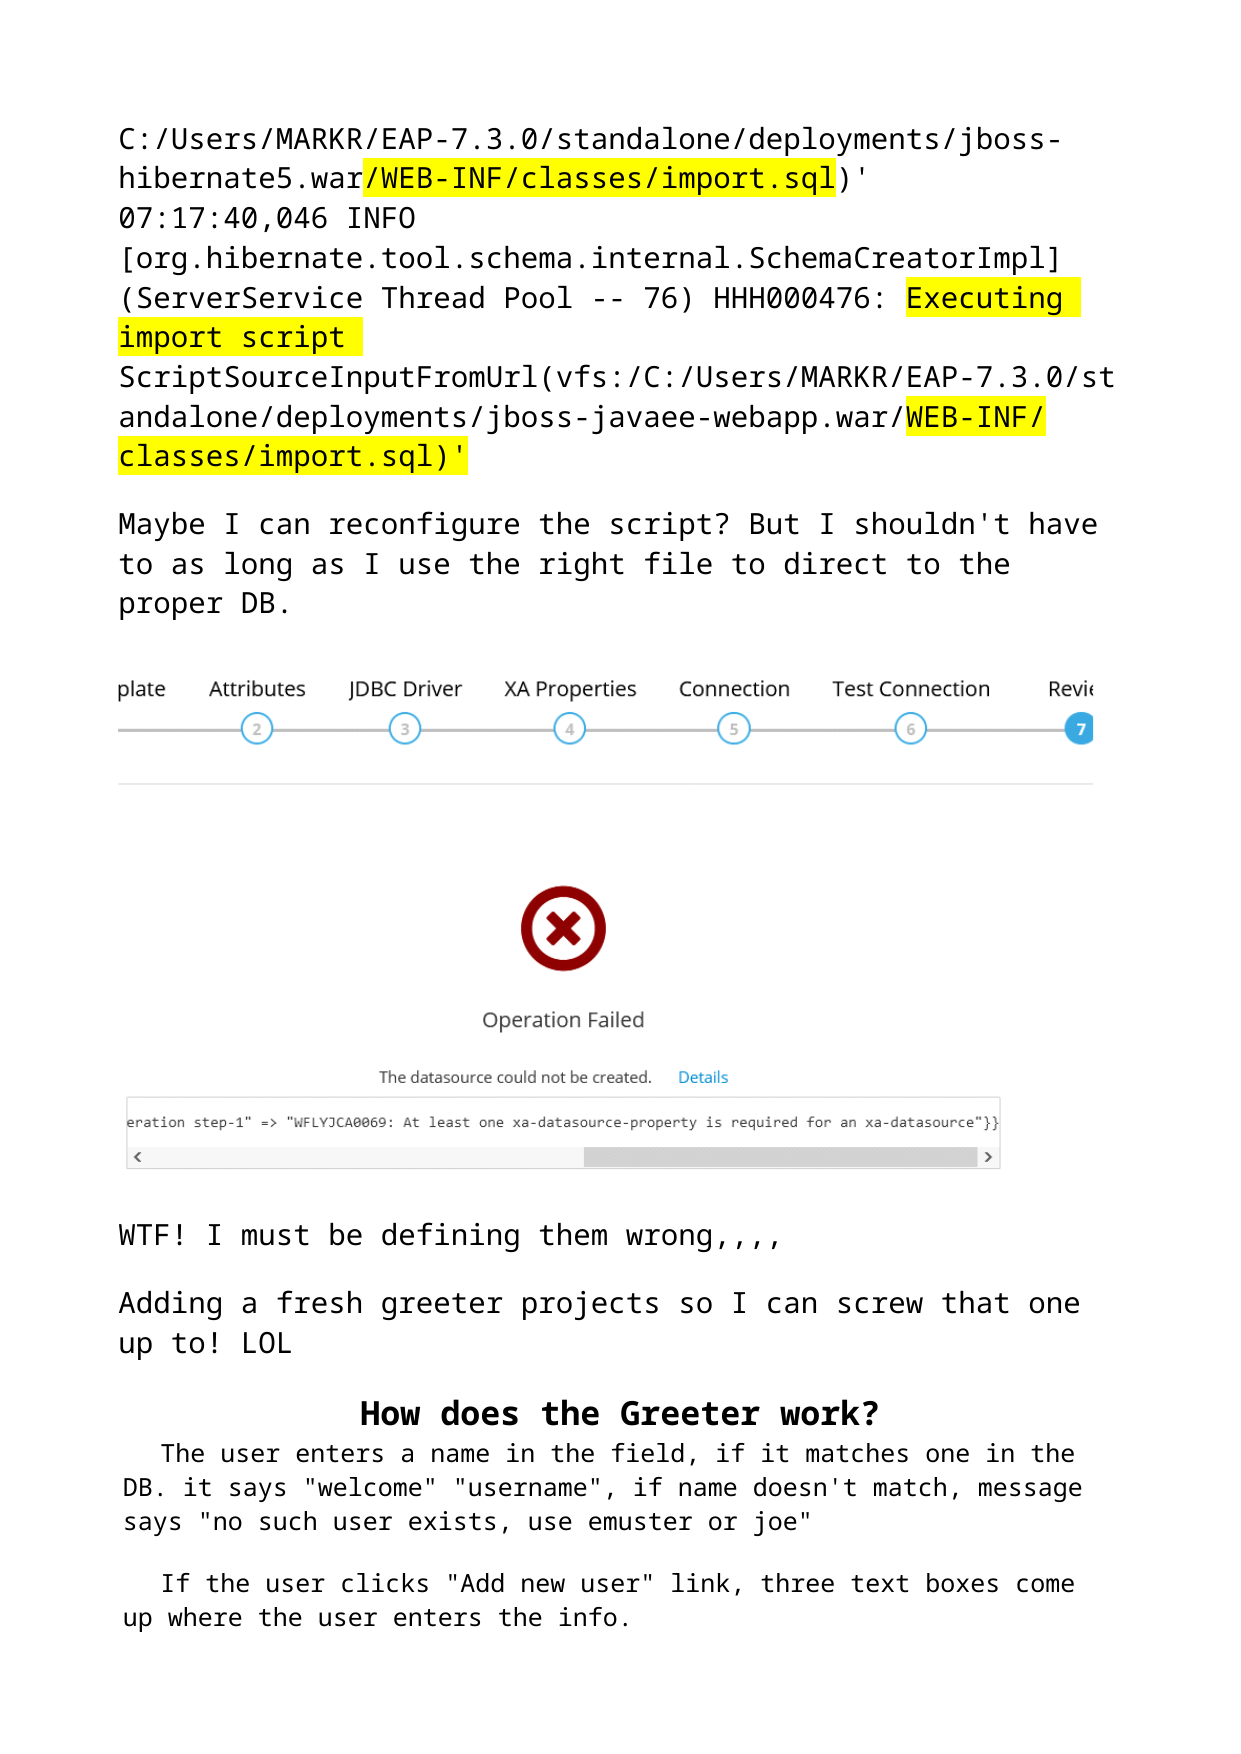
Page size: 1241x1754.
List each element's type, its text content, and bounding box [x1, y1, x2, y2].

text WTF! I must be defining them wrong,,,, [118, 1215, 1122, 1254]
text How does the Greeter work? [118, 1390, 1122, 1435]
text C:/Users/MARKR/EAP-7.3.0/standalone/deployments/jboss-hibernate5.war/WEB-INF/classes/import.sql)' [118, 118, 1122, 197]
text 07:17:40,046 INFO [org.hibernate.tool.schema.internal.SchemaCreatorImpl] (ServerService Thread Pool -- 76) HHH000476: Executing import script ScriptSourceInputFromUrl(vfs:/C:/Users/MARKR/EAP-7.3.0/standalone/deployments/jboss-javaee-webapp.war/WEB-INF/classes/import.sql)' [118, 197, 1122, 475]
text Adding a fresh greeter projects so I can screw that one up to! LOL [118, 1282, 1122, 1362]
text If the user clicks "Add new user" link, three text boxes come up where the user enters the info. [123, 1565, 1118, 1633]
text Maybe I can reconfigure the script? But I shouldn't have to as long as I use the right file to direct to the proper DB. [118, 503, 1122, 622]
text The user enters a name in the field, if it matches one in the DB. it says "welcome" "username", if name doesn't match, message says "no such user exists, use emuster or joe" [123, 1435, 1118, 1537]
